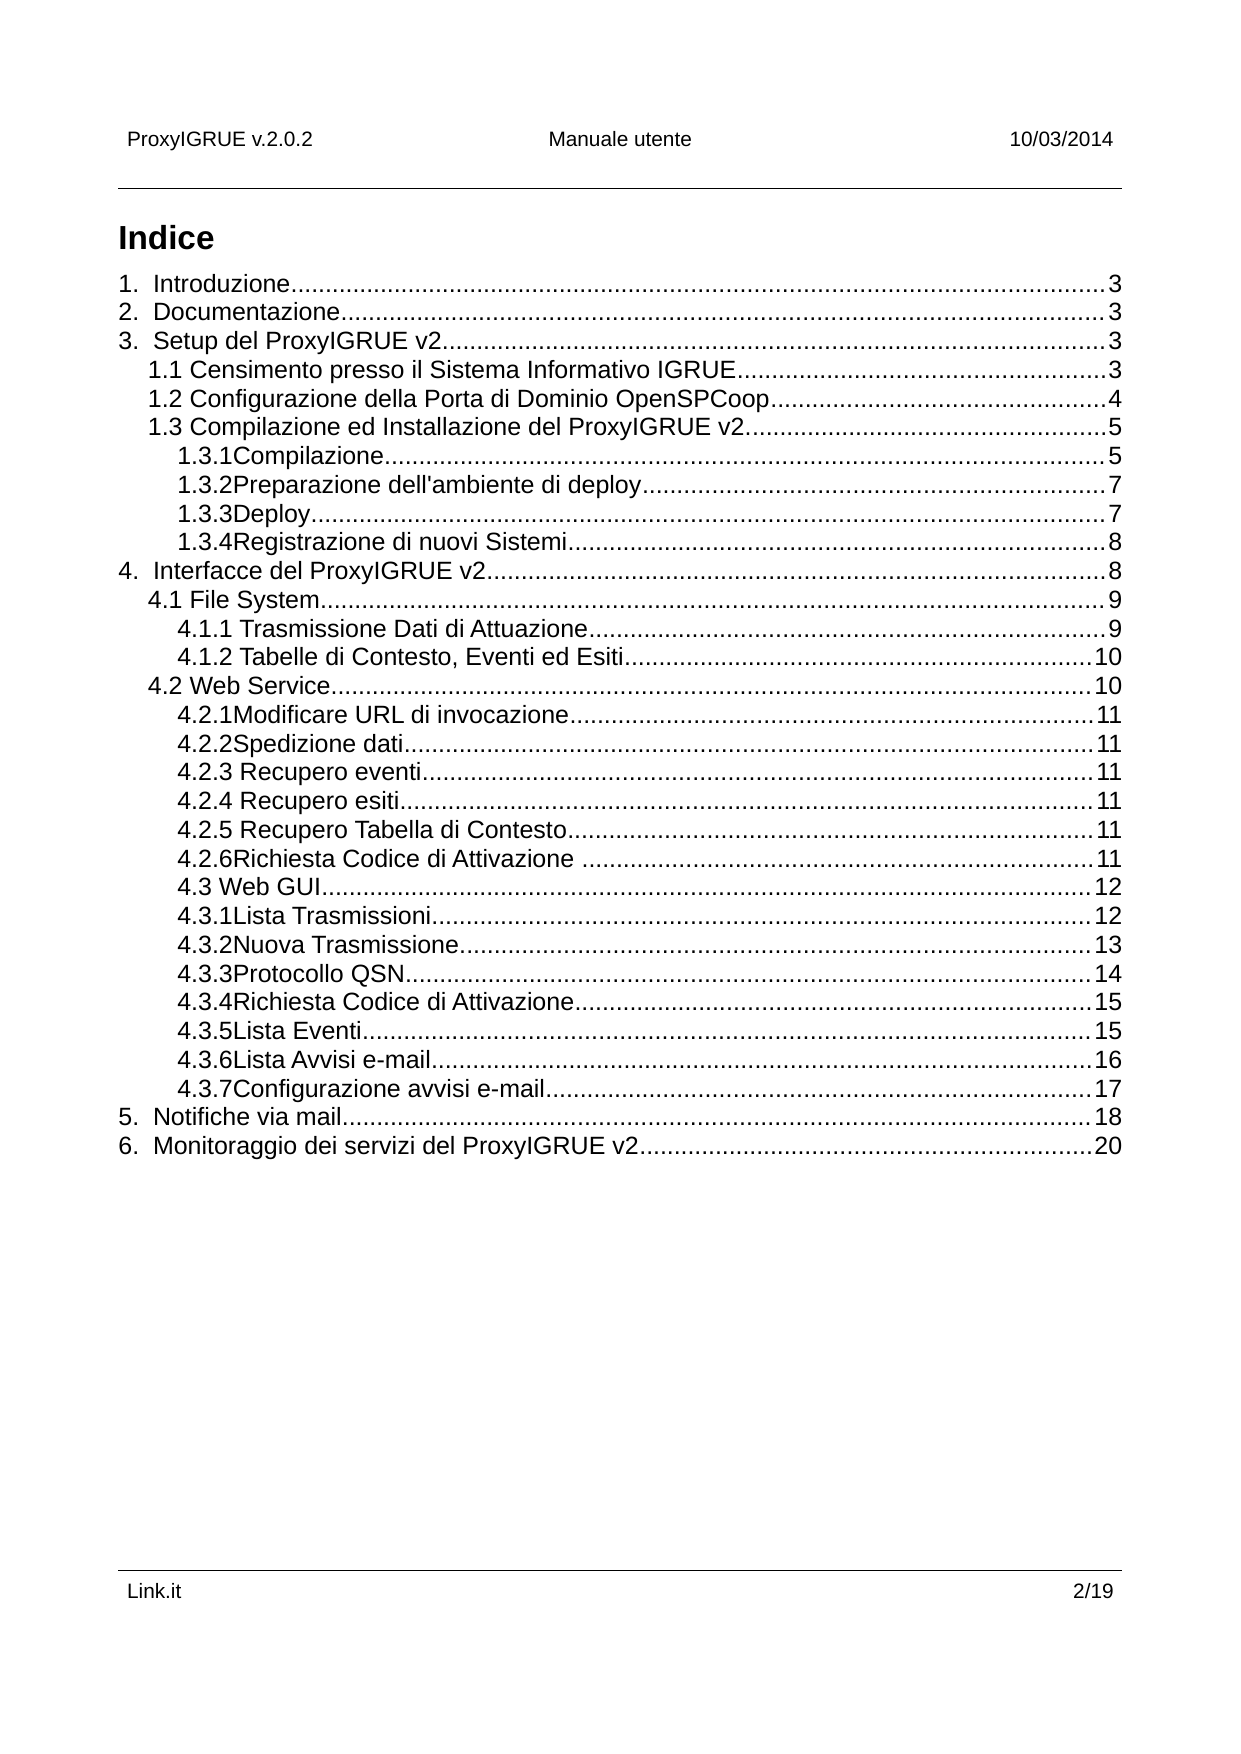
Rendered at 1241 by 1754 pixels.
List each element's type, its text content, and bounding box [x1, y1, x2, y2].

text 4.2.5 Recupero Tabella di Contesto 11 [177, 815, 1122, 844]
text 1.2 Configurazione della Porta di Dominio OpenSPCoop 4 [148, 384, 1122, 412]
text 1.3.1Compilazione 5 [177, 441, 1122, 470]
text 1.1 Censimento presso il Sistema Informativo IGRUE 3 [148, 355, 1122, 384]
text 4.2.2Spedizione dati 11 [177, 729, 1122, 757]
text 4.3.5Lista Eventi 15 [177, 1016, 1122, 1045]
text 3. Setup del ProxyIGRUE v2 3 [118, 326, 1122, 355]
text 4.3.1Lista Trasmissioni 12 [177, 901, 1122, 930]
text 4.1.1 Trasmissione Dati di Attuazione 9 [177, 614, 1122, 642]
text 4.3.2Nuova Trasmissione. 13 [177, 930, 1122, 959]
text 4.2 Web Service 10 [148, 671, 1122, 700]
text 4.2.4 Recupero esiti 11 [177, 786, 1122, 815]
text 1.3 Compilazione ed Installazione del ProxyIGRUE v2. 5 [148, 412, 1122, 441]
text 4.3.3Protocollo QSN 14 [177, 959, 1122, 987]
text 1.3.2Preparazione dell'ambiente di deploy 7 [177, 470, 1122, 499]
text 4.3.7Configurazione avvisi e-mail 17 [177, 1074, 1122, 1102]
text 4.2.1Modificare URL di invocazione 11 [177, 700, 1122, 729]
text 4.2.3 Recupero eventi 11 [177, 757, 1122, 786]
text 4.1 File System 9 [148, 585, 1122, 614]
text 1.3.3Deploy 7 [177, 499, 1122, 527]
text 4.3.6Lista Avvisi e-mail 16 [177, 1045, 1122, 1074]
text 4. Interfacce del ProxyIGRUE v2 8 [118, 556, 1122, 585]
text 4.2.6Richiesta Codice di Attivazione 11 [177, 844, 1122, 872]
text 4.3 Web GUI 12 [177, 872, 1122, 901]
text 2. Documentazione 3 [118, 297, 1122, 326]
text 4.1.2 Tabelle di Contesto, Eventi ed Esiti 10 [177, 642, 1122, 671]
text 6. Monitoraggio dei servizi del ProxyIGRUE v2 20 [118, 1131, 1122, 1160]
text 1. Introduzione 3 [118, 269, 1122, 297]
text 5. Notifiche via mail 18 [118, 1102, 1122, 1131]
subtitle Indice [118, 218, 1122, 256]
text 1.3.4Registrazione di nuovi Sistemi 8 [177, 527, 1122, 556]
text 4.3.4Richiesta Codice di Attivazione 15 [177, 987, 1122, 1016]
